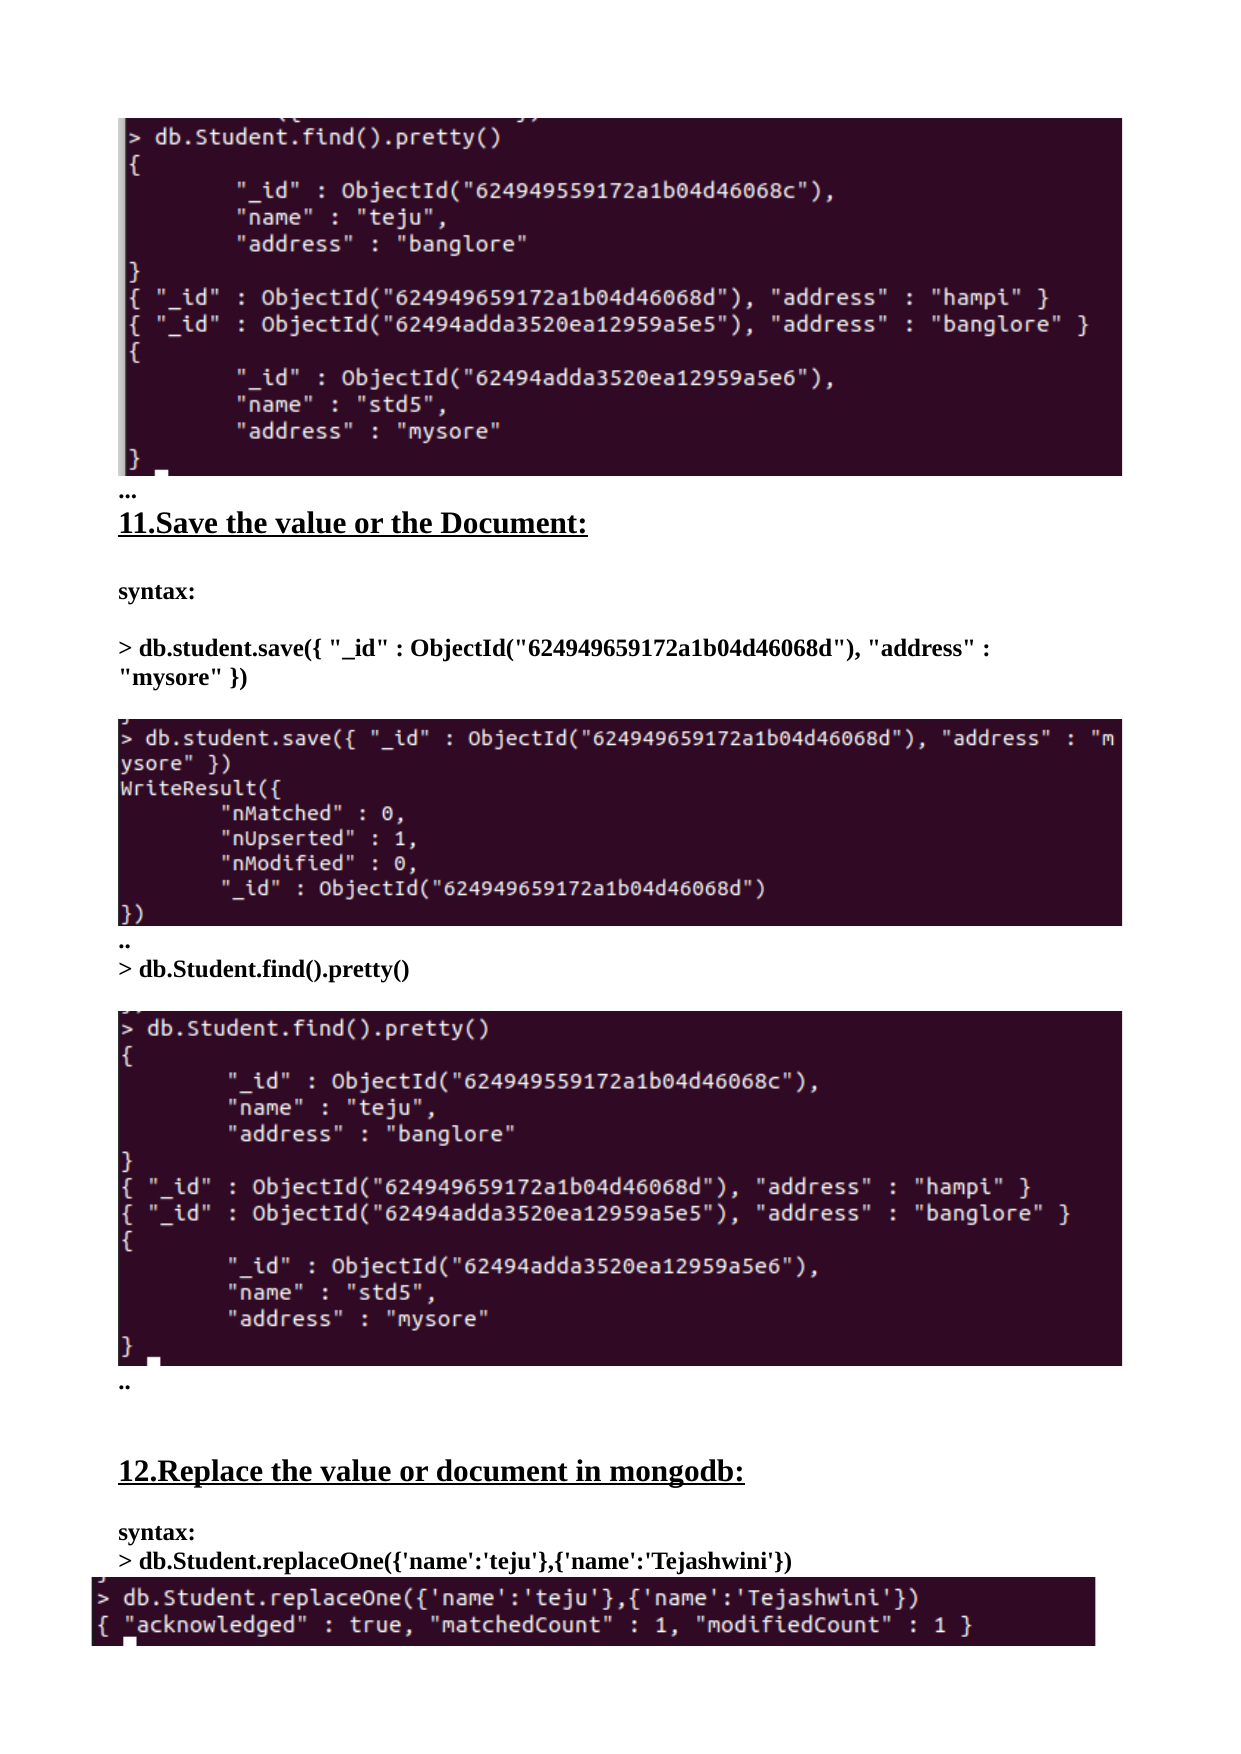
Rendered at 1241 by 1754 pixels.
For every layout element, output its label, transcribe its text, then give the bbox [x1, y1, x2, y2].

picture [118, 118, 1123, 476]
picture [118, 719, 1123, 926]
text > db.Student.find().pretty() [118, 954, 1122, 983]
picture [118, 1011, 1123, 1366]
text > db.Student.replaceOne({'name':'teju'},{'name':'Tejashwini'}) [118, 1546, 1122, 1574]
picture [91, 1577, 1096, 1646]
text .. [118, 926, 1122, 954]
text 11.Save the value or the Document: [118, 504, 1122, 540]
text > db.student.save({ "_id" : ObjectId("624949659172a1b04d46068d"), "address" : "mysore" }) [118, 633, 1122, 691]
text .. [118, 1366, 1122, 1395]
text syntax: [118, 1517, 1122, 1546]
text 12.Replace the value or document in mongodb: [118, 1452, 1122, 1488]
text syntax: [118, 576, 1122, 605]
text ... [118, 476, 1122, 504]
